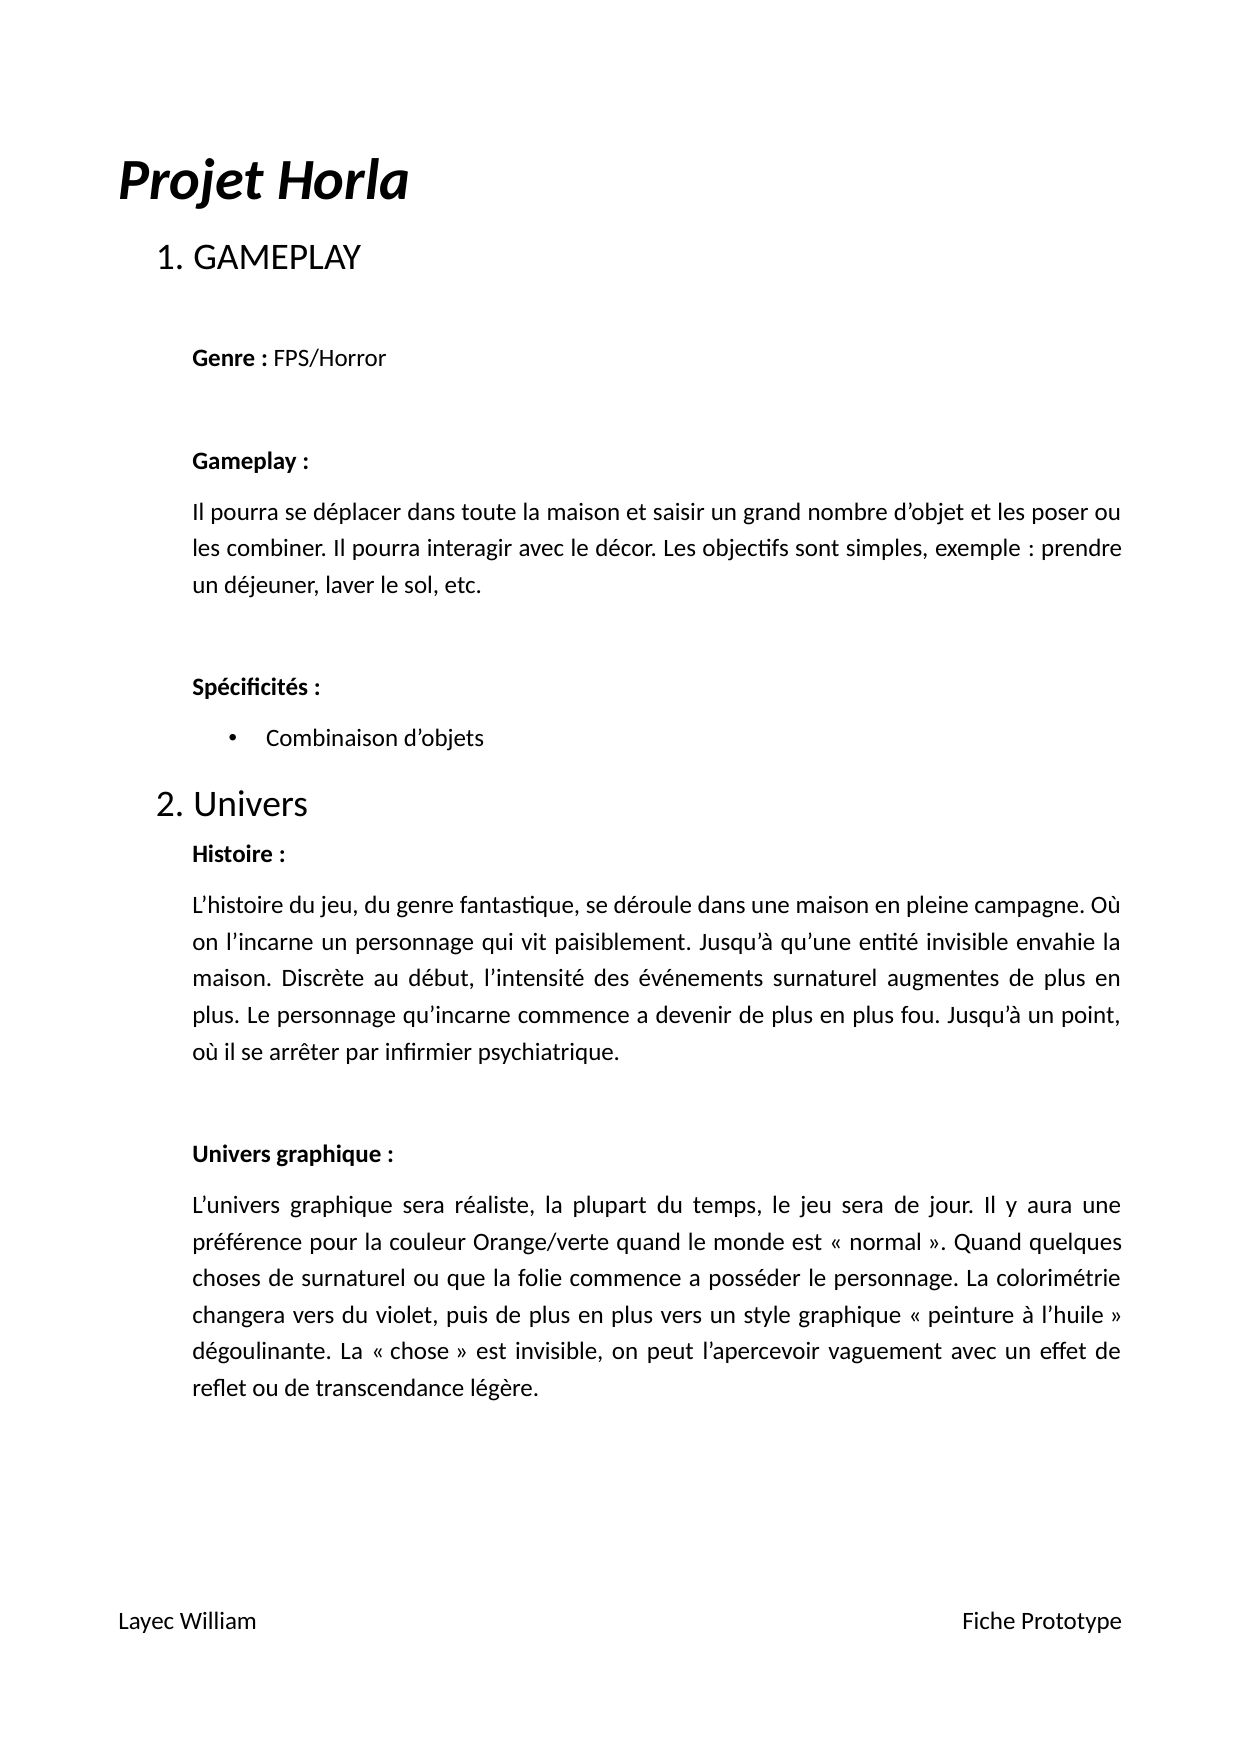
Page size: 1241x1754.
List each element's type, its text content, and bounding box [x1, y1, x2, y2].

text Genre : FPS/Horror [192, 343, 1122, 373]
list Combinaison d’objets [228, 723, 1122, 753]
text Spécificités : [192, 671, 1122, 702]
text L’univers graphique sera réaliste, la plupart du temps, le jeu sera de jour. Il y aura une préférence pour la couleur Orange/verte quand le monde est « normal ». Quand quelques choses de surnaturel ou que la folie commence a posséder le personnage. La colorimétrie changera vers du violet, puis de plus en plus vers un style graphique « peinture à l’huile » dégoulinante. La « chose » est invisible, on peut l’apercevoir vaguement avec un effet de reflet ou de transcendance légère. [192, 1189, 1122, 1402]
text Univers graphique : [192, 1138, 1122, 1168]
text Histoire : [192, 838, 1122, 869]
text Gameplay : [192, 445, 1122, 475]
text Il pourra se déplacer dans toute la maison et saisir un grand nombre d’objet et les poser ou les combiner. Il pourra interagir avec le décor. Les objectifs sont simples, exemple : prendre un déjeuner, laver le sol, etc. [192, 496, 1122, 600]
subtitle Univers [156, 780, 1122, 826]
text L’histoire du jeu, du genre fantastique, se déroule dans une maison en pleine campagne. Où on l’incarne un personnage qui vit paisiblement. Jusqu’à qu’une entité invisible envahie la maison. Discrète au début, l’intensité des événements surnaturel augmentes de plus en plus. Le personnage qu’incarne commence a devenir de plus en plus fou. Jusqu’à un point, où il se arrêter par infirmier psychiatrique. [192, 889, 1122, 1066]
subtitle GAMEPLAY [156, 233, 1122, 279]
title Projet Horla [118, 143, 1122, 214]
